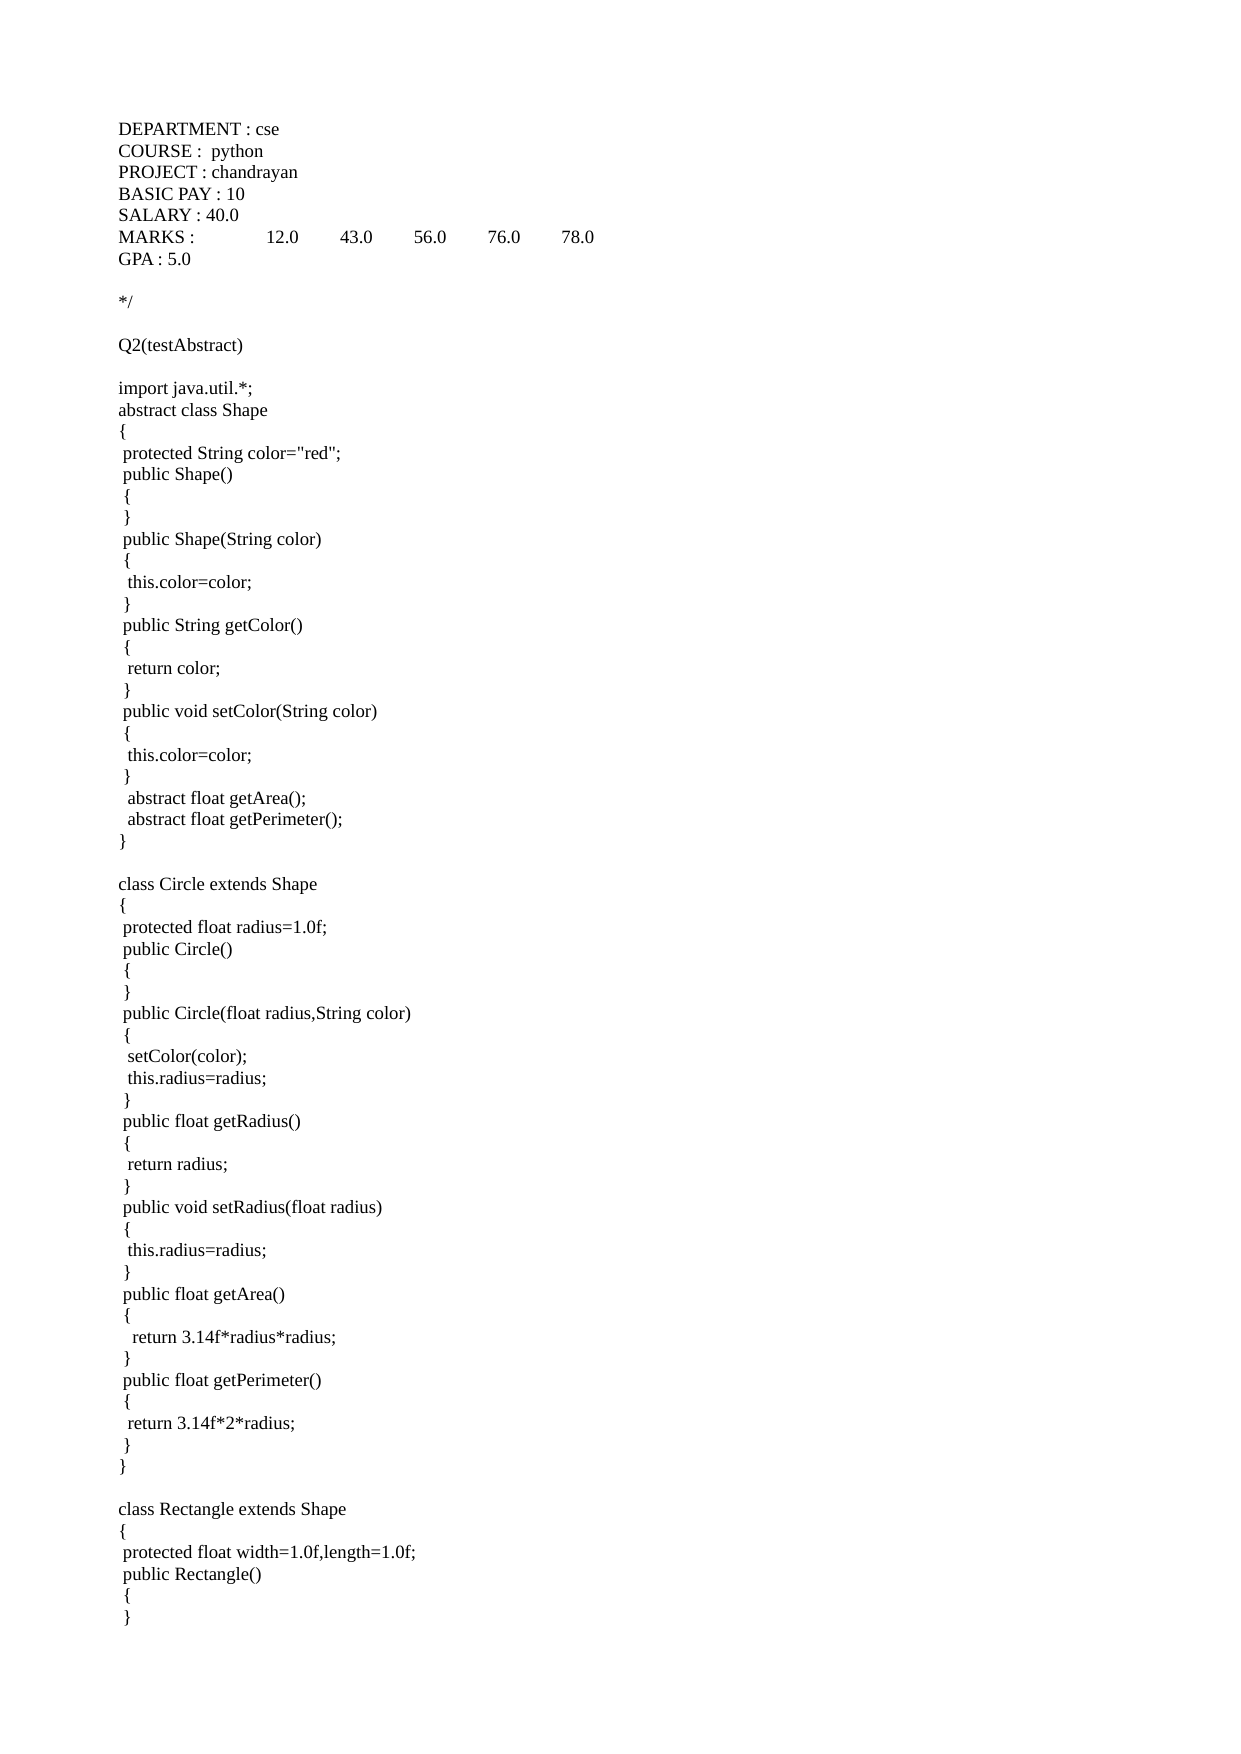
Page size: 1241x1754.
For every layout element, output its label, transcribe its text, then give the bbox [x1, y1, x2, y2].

text { [118, 549, 1122, 571]
text { [118, 420, 1122, 442]
text { [118, 959, 1122, 981]
text Q2(testAbstract) [118, 334, 1122, 355]
text this.radius=radius; [118, 1067, 1122, 1088]
text } [118, 1455, 1122, 1477]
text return 3.14f*radius*radius; [118, 1326, 1122, 1347]
text abstract float getPerimeter(); [118, 808, 1122, 830]
text } [118, 1606, 1122, 1627]
text class Circle extends Shape [118, 873, 1122, 894]
text public float getPerimeter() [118, 1369, 1122, 1390]
text { [118, 1584, 1122, 1606]
text PROJECT : chandrayan [118, 161, 1122, 183]
text return color; [118, 657, 1122, 679]
text this.color=color; [118, 571, 1122, 592]
text protected float radius=1.0f; [118, 916, 1122, 937]
text GPA : 5.0 [118, 247, 1122, 269]
text } [118, 592, 1122, 614]
text public String getColor() [118, 614, 1122, 636]
text { [118, 1024, 1122, 1045]
text { [118, 485, 1122, 506]
text public float getArea() [118, 1282, 1122, 1304]
text } [118, 981, 1122, 1002]
text setColor(color); [118, 1045, 1122, 1067]
text { [118, 722, 1122, 743]
text class Rectangle extends Shape [118, 1498, 1122, 1520]
text } [118, 1433, 1122, 1455]
text return radius; [118, 1153, 1122, 1175]
text MARKS : 12.0 43.0 56.0 76.0 78.0 [118, 226, 1122, 247]
text BASIC PAY : 10 [118, 183, 1122, 204]
text } [118, 679, 1122, 700]
text public void setRadius(float radius) [118, 1196, 1122, 1218]
text DEPARTMENT : cse [118, 118, 1122, 140]
text } [118, 765, 1122, 787]
text abstract class Shape [118, 398, 1122, 420]
text { [118, 1520, 1122, 1541]
text { [118, 636, 1122, 657]
text } [118, 830, 1122, 851]
text } [118, 1175, 1122, 1196]
text public float getRadius() [118, 1110, 1122, 1132]
text public void setColor(String color) [118, 700, 1122, 722]
text public Rectangle() [118, 1563, 1122, 1584]
text SALARY : 40.0 [118, 204, 1122, 226]
text { [118, 1304, 1122, 1326]
text this.color=color; [118, 743, 1122, 765]
text return 3.14f*2*radius; [118, 1412, 1122, 1433]
text { [118, 1132, 1122, 1153]
text public Shape(String color) [118, 528, 1122, 549]
text */ [118, 291, 1122, 312]
text COURSE : python [118, 140, 1122, 161]
text import java.util.*; [118, 377, 1122, 398]
text { [118, 1390, 1122, 1412]
text this.radius=radius; [118, 1239, 1122, 1261]
text { [118, 894, 1122, 916]
text public Circle(float radius,String color) [118, 1002, 1122, 1024]
text } [118, 1088, 1122, 1110]
text abstract float getArea(); [118, 787, 1122, 808]
text public Shape() [118, 463, 1122, 485]
text public Circle() [118, 937, 1122, 959]
text } [118, 506, 1122, 528]
text } [118, 1261, 1122, 1282]
text protected float width=1.0f,length=1.0f; [118, 1541, 1122, 1563]
text } [118, 1347, 1122, 1369]
text protected String color="red"; [118, 442, 1122, 463]
text { [118, 1218, 1122, 1239]
